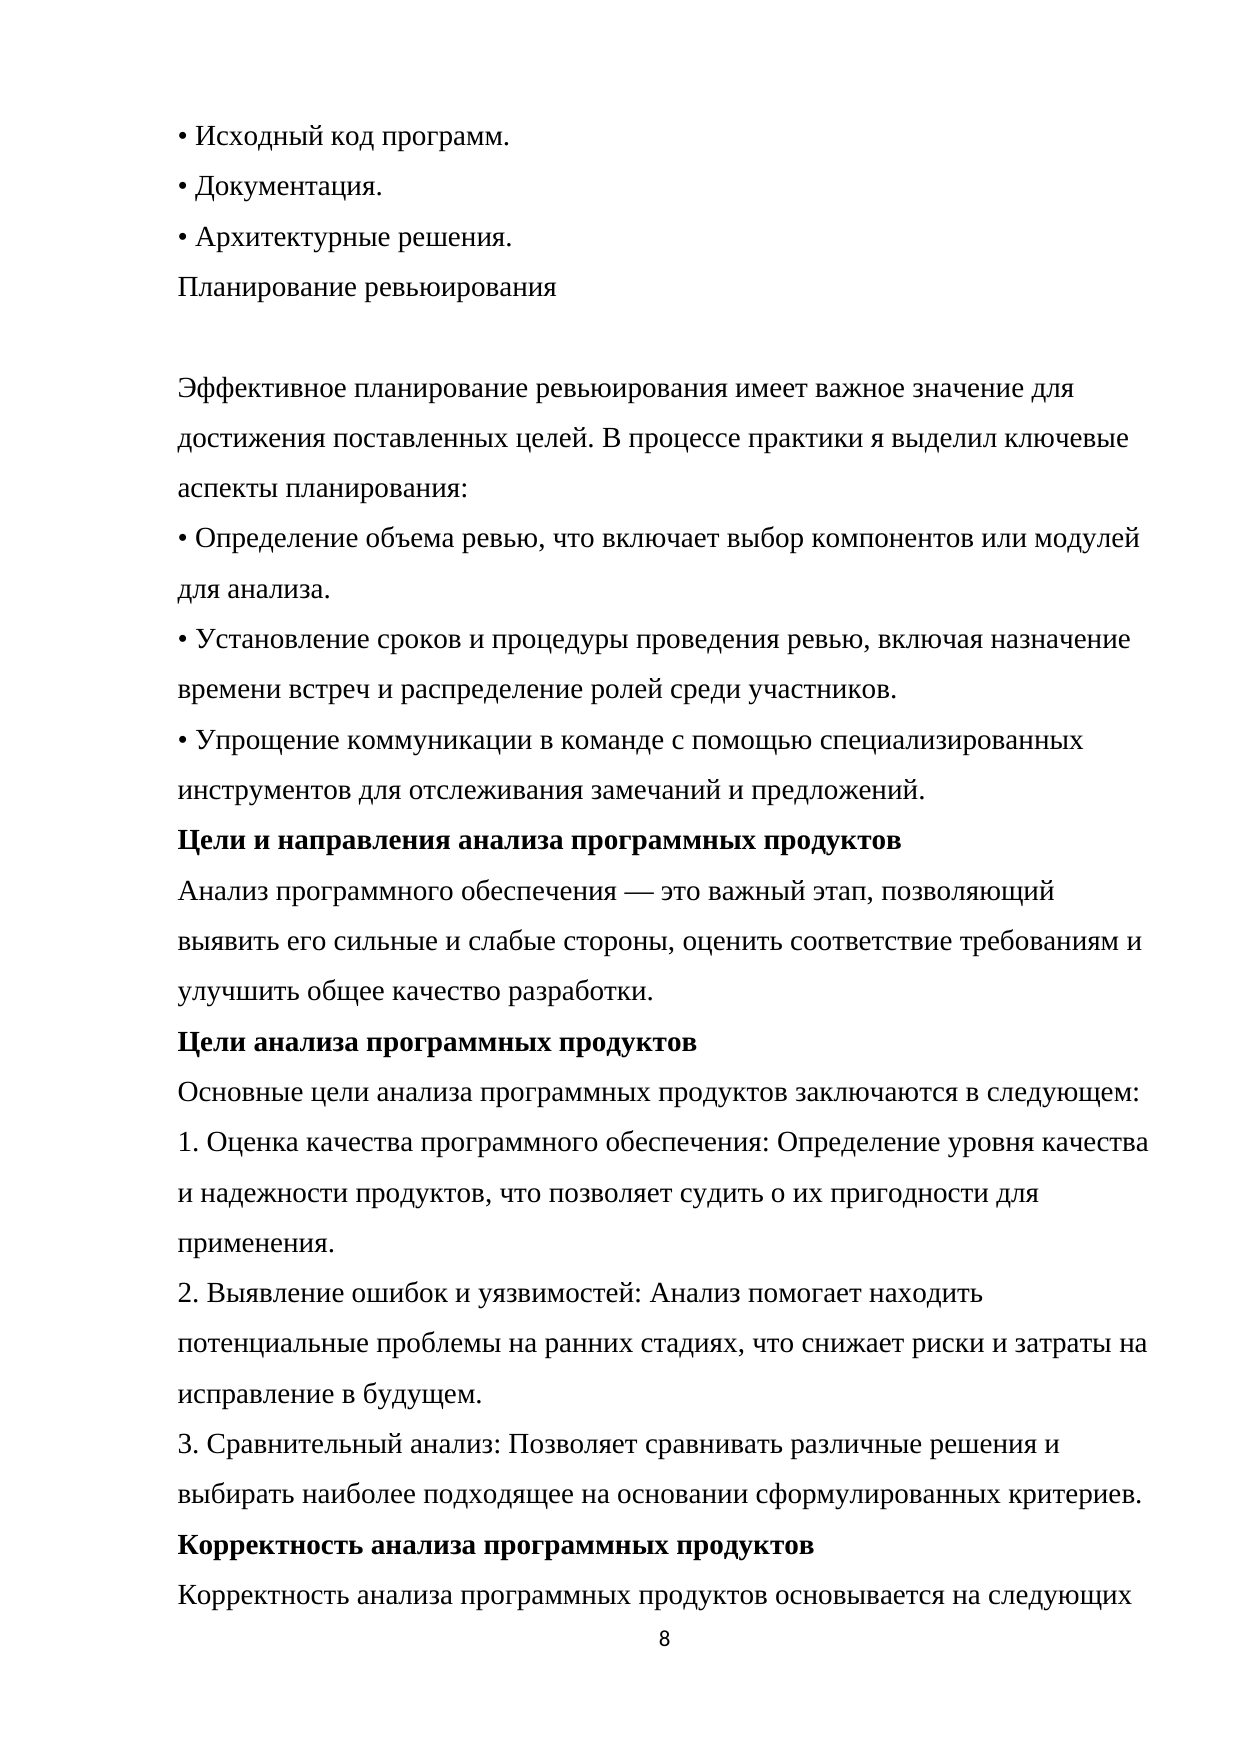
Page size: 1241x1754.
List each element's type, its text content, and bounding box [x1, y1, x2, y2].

text • Исходный код программ. • Документация. • Архитектурные решения. Планирование ревьюирования Эффективное планирование ревьюирования имеет важное значение для достижения поставленных целей. В процессе практики я выделил ключевые аспекты планирования: • Определение объема ревью, что включает выбор компонентов или модулей для анализа. • Установление сроков и процедуры проведения ревью, включая назначение времени встреч и распределение ролей среди участников. • Упрощение коммуникации в команде с помощью специализированных инструментов для отслеживания замечаний и предложений. Цели и направления анализа программных продуктов Анализ программного обеспечения — это важный этап, позволяющий выявить его сильные и слабые стороны, оценить соответствие требованиям и улучшить общее качество разработки. Цели анализа программных продуктов Основные цели анализа программных продуктов заключаются в следующем: 1. Оценка качества программного обеспечения: Определение уровня качества и надежности продуктов, что позволяет судить о их пригодности для применения. 2. Выявление ошибок и уязвимостей: Анализ помогает находить потенциальные проблемы на ранних стадиях, что снижает риски и затраты на исправление в будущем. 3. Сравнительный анализ: Позволяет сравнивать различные решения и выбирать наиболее подходящее на основании сформулированных критериев. Корректность анализа программных продуктов Корректность анализа программных продуктов основывается на следующих [177, 118, 1152, 1611]
